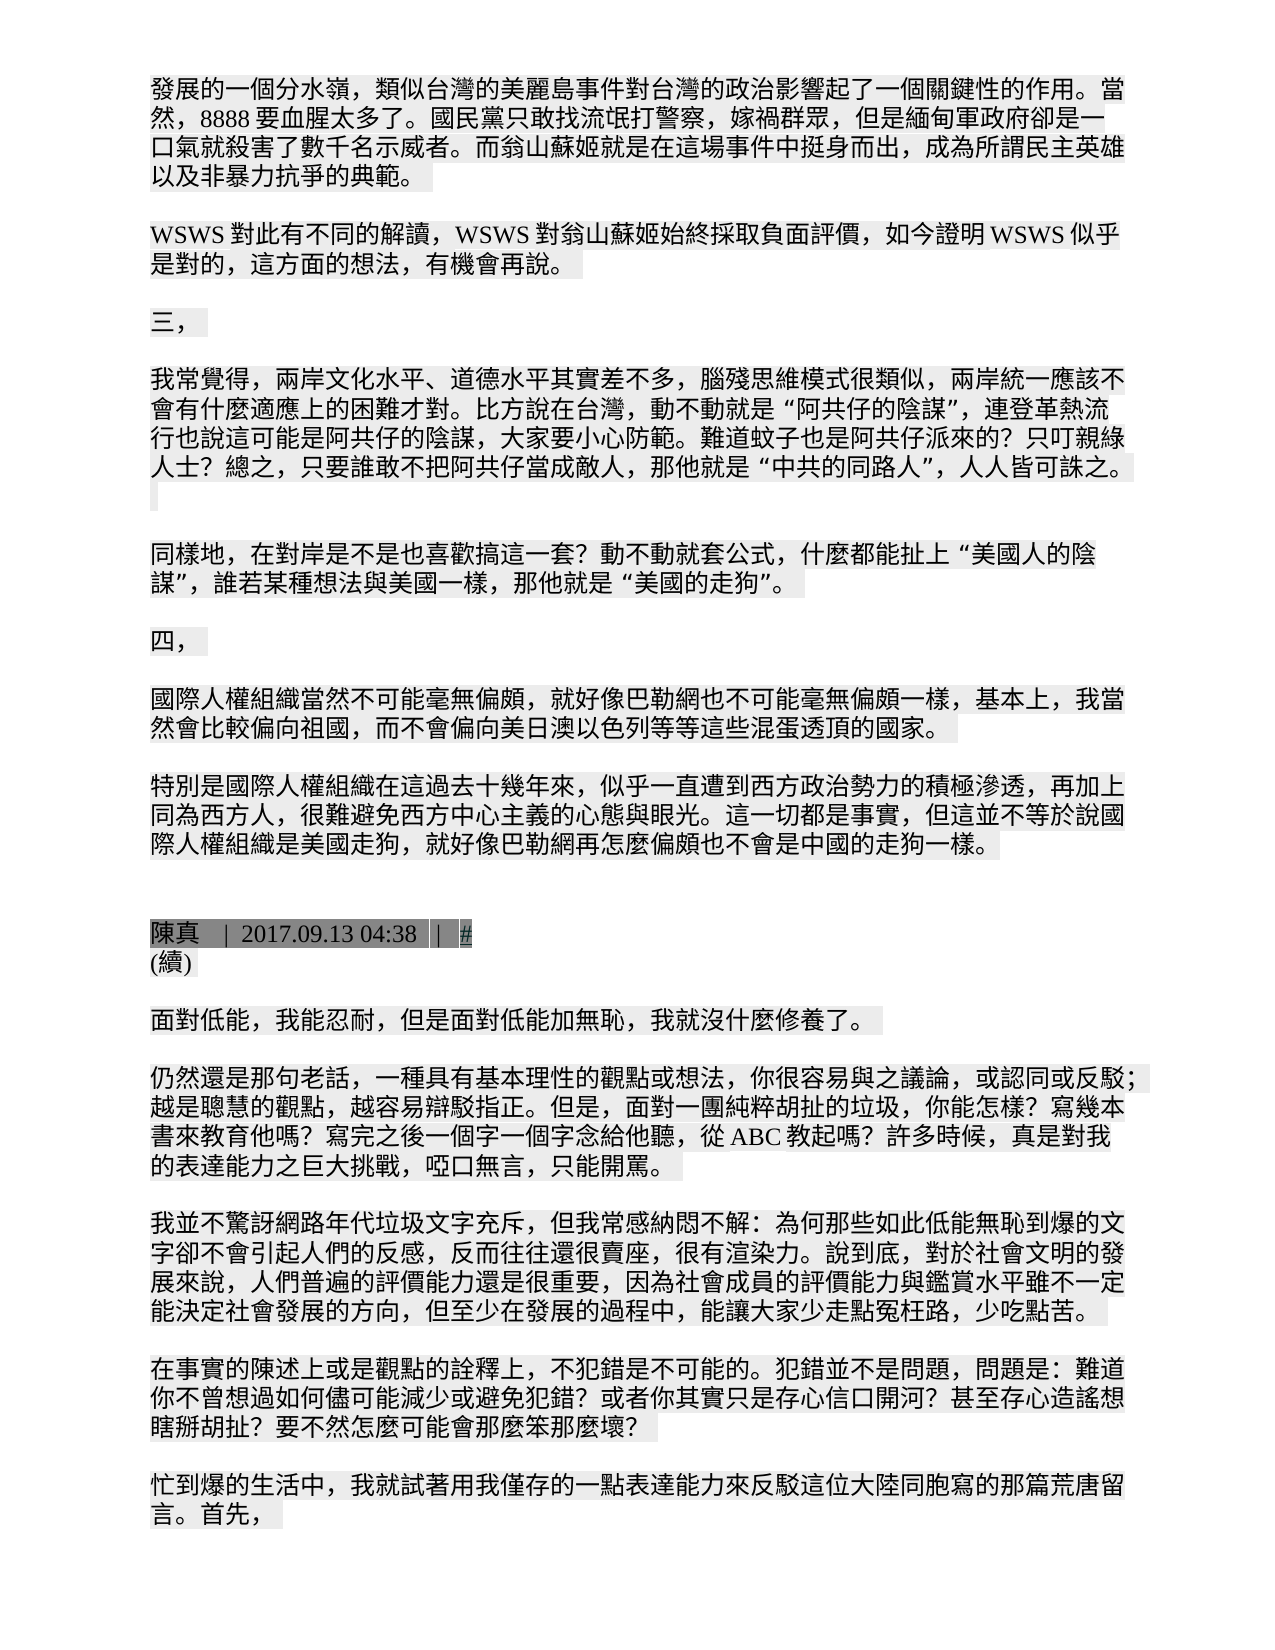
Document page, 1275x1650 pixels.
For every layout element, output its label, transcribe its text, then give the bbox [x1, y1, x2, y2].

text 陳真 | 2017.09.13 04:38 | # [150, 919, 1125, 948]
text (續) 二， 緬甸軍政府長期迫害羅興亞人，豈是一朝一夕之間 “突然” 發生的事？而是已經長達至少半個多世紀。羅興亞人的處境就如同巴勒斯坦人一般，甚且還要更加無助脆弱，他們連個最基本的公民身份與生存權都沒有，任人姦殺擄掠。殺死一個羅興亞人，就跟捏死一隻螞蟻沒兩樣，沒有身份，沒法識別，幾乎沒有任何法律保障。 國際人權組織，例如國際特赦組織（AI），成立有多久，關注這群飽受迫害與殺戮的少數族群就有多久，而不是什麼和美國與ISIS密謀、突然假裝開始關注並大加造謠打悲情牌，以便製造什麼 “另一個南斯拉夫”。信口胡謅到這種程度，實在有夠無恥荒唐。 如前所述，25年前，我第一次也是唯一一次踏上美國本土，參加一個國際人權會議，帶回來的一大皮箱主要是AI出版的書籍與文件裏頭（這些書與資料至今還在），一大堆就是在講緬甸軍政府的各種血腥殘暴行徑。 當年(1992年)的那場會議，距離翁山蘇姬被捕以及8888事件很近，因此相關研究與調查報告非常多。幾十年來，AI並沒有忘了這群人的痛苦。 8888事件就是緬甸發生在1988年8月8日的一個軍隊屠殺示威群眾事件，也是緬甸政治發展的一個分水嶺，類似台灣的美麗島事件對台灣的政治影響起了一個關鍵性的作用。當然，8888要血腥太多了。國民黨只敢找流氓打警察，嫁禍群眾，但是緬甸軍政府卻是一口氣就殺害了數千名示威者。而翁山蘇姬就是在這場事件中挺身而出，成為所謂民主英雄以及非暴力抗爭的典範。 WSWS對此有不同的解讀，WSWS對翁山蘇姬始終採取負面評價，如今證明WSWS似乎是對的，這方面的想法，有機會再說。 三， 我常覺得，兩岸文化水平、道德水平其實差不多，腦殘思維模式很類似，兩岸統一應該不會有什麼適應上的困難才對。比方說在台灣，動不動就是 “阿共仔的陰謀”，連登革熱流行也說這可能是阿共仔的陰謀，大家要小心防範。難道蚊子也是阿共仔派來的？只叮親綠人士？總之，只要誰敢不把阿共仔當成敵人，那他就是 “中共的同路人”，人人皆可誅之。 同樣地，在對岸是不是也喜歡搞這一套？動不動就套公式，什麼都能扯上 “美國人的陰謀”，誰若某種想法與美國一樣，那他就是 “美國的走狗”。 四， 國際人權組織當然不可能毫無偏頗，就好像巴勒網也不可能毫無偏頗一樣，基本上，我當然會比較偏向祖國，而不會偏向美日澳以色列等等這些混蛋透頂的國家。 特別是國際人權組織在這過去十幾年來，似乎一直遭到西方政治勢力的積極滲透，再加上同為西方人，很難避免西方中心主義的心態與眼光。這一切都是事實，但這並不等於說國際人權組織是美國走狗，就好像巴勒網再怎麼偏頗也不會是中國的走狗一樣。 [150, 75, 1125, 860]
text (續) 面對低能，我能忍耐，但是面對低能加無恥，我就沒什麼修養了。 仍然還是那句老話，一種具有基本理性的觀點或想法，你很容易與之議論，或認同或反駁；越是聰慧的觀點，越容易辯駁指正。但是，面對一團純粹胡扯的垃圾，你能怎樣？寫幾本書來教育他嗎？寫完之後一個字一個字念給他聽，從ABC教起嗎？許多時候，真是對我的表達能力之巨大挑戰，啞口無言，只能開罵。 我並不驚訝網路年代垃圾文字充斥，但我常感納悶不解：為何那些如此低能無恥到爆的文字卻不會引起人們的反感，反而往往還很賣座，很有渲染力。說到底，對於社會文明的發展來說，人們普遍的評價能力還是很重要，因為社會成員的評價能力與鑑賞水平雖不一定能決定社會發展的方向，但至少在發展的過程中，能讓大家少走點冤枉路，少吃點苦。 在事實的陳述上或是觀點的詮釋上，不犯錯是不可能的。犯錯並不是問題，問題是：難道你不曾想過如何儘可能減少或避免犯錯？或者你其實只是存心信口開河？甚至存心造謠想瞎掰胡扯？要不然怎麼可能會那麼笨那麼壞？ 忙到爆的生活中，我就試著用我僅存的一點表達能力來反駁這位大陸同胞寫的那篇荒唐留言。首先， 一， 把美國和諸國際人權團體及受害者(羅興亞人)和ISIS全部兜在一起，說他們全是一夥的，正在密謀演出一場悲情大戲來推翻中國，這樣一種莫名其妙的荒唐陳述怎麼反駁？難道舉證責任不在這位作者身上？倘若我說美國和火星人是一夥的，正在密謀毀滅地球，請問你怎麼反駁？舉證責任難道不是在我身上？難道只要提出宣稱(claim)就等於提出了論證(argument)？ 在網路上寫東西或與人議論就是這樣，經常是一種自我作賤，因為知識不對等，誠意不對等，居心不對等，態度不對等，智商與道德水平也完全不對等。一個電腦螢幕，遮住了人們的真實面孔與身份，任其瞎掰胡扯。 我認為這位作者是故意信口雌黃，因為他穿插了一大堆與其說法完全不相干的細節資料，讓人以為他好像很內行，從而帶出他想要散播的荒唐思維。 天亮了，該睡了，等一下還要上班。待續。。。。 [150, 948, 1125, 1558]
